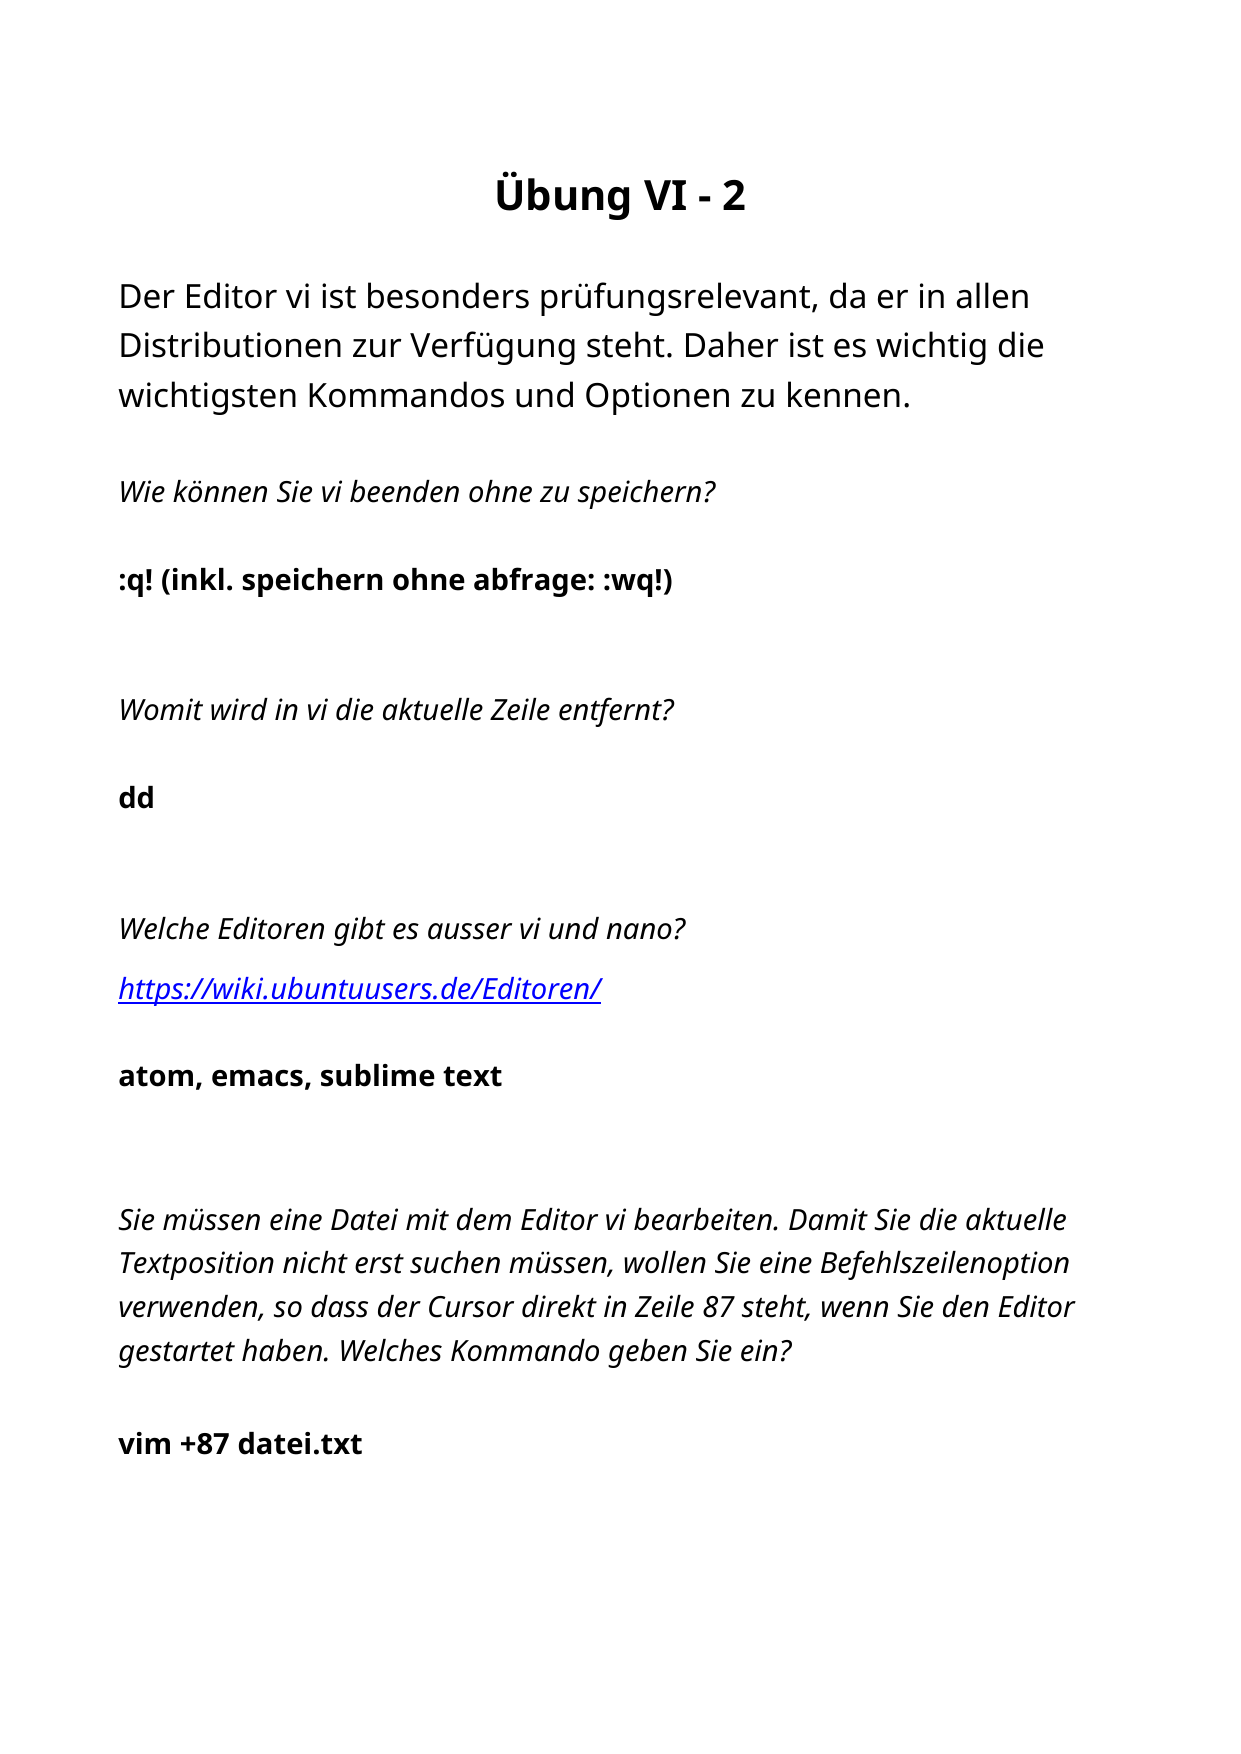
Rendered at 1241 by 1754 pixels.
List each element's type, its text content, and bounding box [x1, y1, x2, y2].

text https://wiki.ubuntuusers.de/Editoren/ atom, emacs, sublime text Sie müssen eine Datei mit dem Editor vi bearbeiten. Damit Sie die aktuelle Textposition nicht erst suchen müssen, wollen Sie eine Befehlszeilenoption verwenden, so dass der Cursor direkt in Zeile 87 steht, wenn Sie den Editor gestartet haben. Welches Kommando geben Sie ein? vim +87 datei.txt [118, 968, 1122, 1494]
text Übung VI - 2 [118, 166, 1122, 253]
text Der Editor vi ist besonders prüfungsrelevant, da er in allen Distributionen zur Verfügung steht. Daher ist es wichtig die wichtigsten Kommandos und Optionen zu kennen. Wie können Sie vi beenden ohne zu speichern? :q! (inkl. speichern ohne abfrage: :wq!) Womit wird in vi die aktuelle Zeile entfernt? dd Welche Editoren gibt es ausser vi und nano? [118, 272, 1122, 948]
